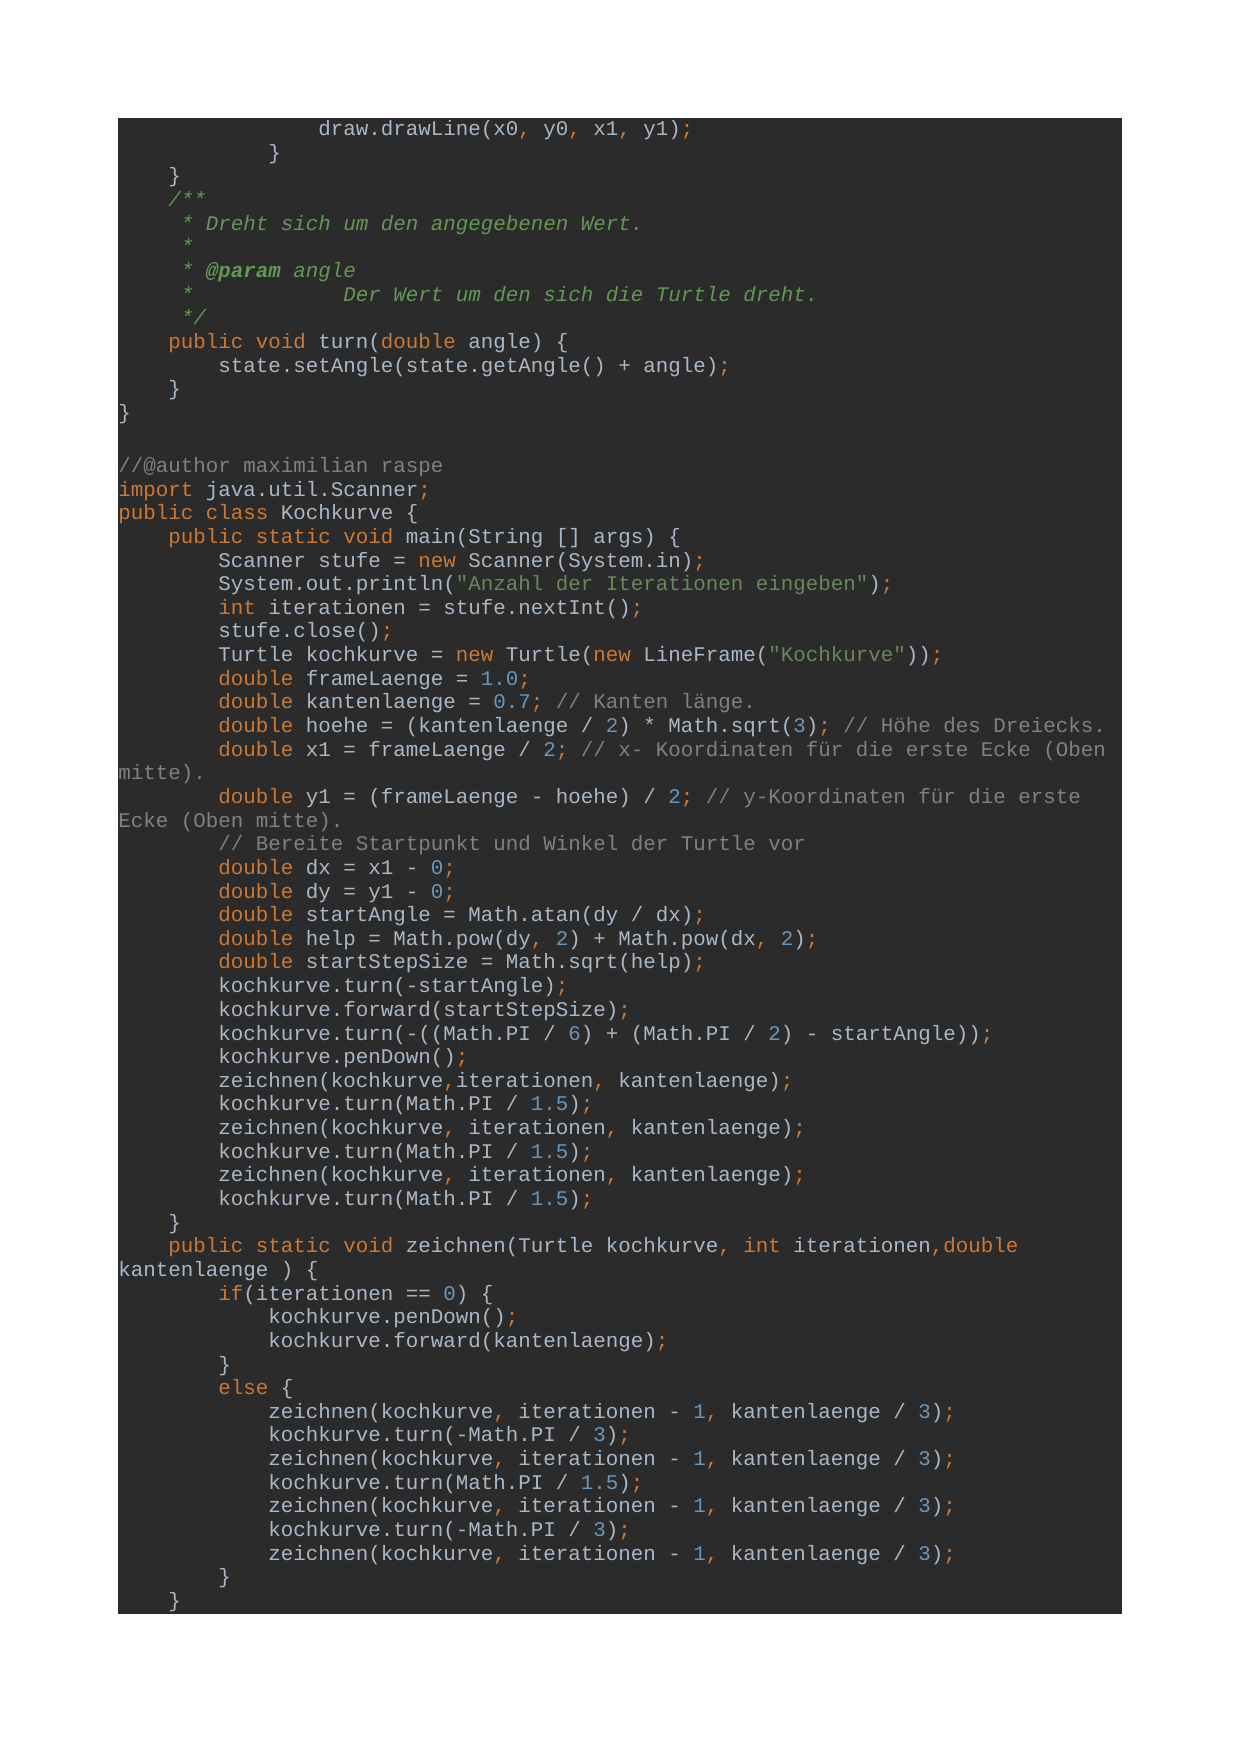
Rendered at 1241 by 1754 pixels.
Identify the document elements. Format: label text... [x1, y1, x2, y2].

text } [118, 402, 1122, 426]
text kochkurve.forward(kantenlaenge); [118, 1330, 1122, 1353]
text import java.util.Scanner; [118, 479, 1122, 502]
text kochkurve.turn(Math.PI / 1.5); [118, 1472, 1122, 1495]
text stufe.close(); [118, 621, 1122, 644]
text kochkurve.turn(Math.PI / 1.5); [118, 1188, 1122, 1212]
text } [118, 142, 1122, 165]
text double y1 = (frameLaenge - hoehe) / 2; // y-Koordinaten für die erste Ecke (Oben mitte). [118, 786, 1122, 833]
text zeichnen(kochkurve, iterationen - 1, kantenlaenge / 3); [118, 1448, 1122, 1472]
text Scanner stufe = new Scanner(System.in); [118, 549, 1122, 573]
text zeichnen(kochkurve,iterationen, kantenlaenge); [118, 1070, 1122, 1093]
text double startAngle = Math.atan(dy / dx); [118, 904, 1122, 928]
text */ [118, 307, 1122, 331]
text } [118, 165, 1122, 189]
text double help = Math.pow(dy, 2) + Math.pow(dx, 2); [118, 928, 1122, 952]
text draw.drawLine(x0, y0, x1, y1); [118, 118, 1122, 142]
text kochkurve.penDown(); [118, 1306, 1122, 1330]
text public static void zeichnen(Turtle kochkurve, int iterationen,double kantenlaenge ) { [118, 1235, 1122, 1283]
text double dx = x1 - 0; [118, 857, 1122, 881]
text } [118, 1590, 1122, 1614]
text int iterationen = stufe.nextInt(); [118, 597, 1122, 621]
text zeichnen(kochkurve, iterationen - 1, kantenlaenge / 3); [118, 1401, 1122, 1424]
text if(iterationen == 0) { [118, 1283, 1122, 1306]
text kochkurve.turn(-Math.PI / 3); [118, 1519, 1122, 1543]
text public class Kochkurve { [118, 502, 1122, 526]
text kochkurve.turn(-Math.PI / 3); [118, 1424, 1122, 1448]
text kochkurve.turn(-((Math.PI / 6) + (Math.PI / 2) - startAngle)); [118, 1022, 1122, 1046]
text } [118, 1212, 1122, 1235]
text } [118, 1566, 1122, 1590]
text //@author maximilian raspe [118, 455, 1122, 479]
text double x1 = frameLaenge / 2; // x- Koordinaten für die erste Ecke (Oben mitte). [118, 739, 1122, 786]
text zeichnen(kochkurve, iterationen - 1, kantenlaenge / 3); [118, 1543, 1122, 1566]
text * Dreht sich um den angegebenen Wert. [118, 213, 1122, 236]
text zeichnen(kochkurve, iterationen - 1, kantenlaenge / 3); [118, 1495, 1122, 1519]
text double hoehe = (kantenlaenge / 2) * Math.sqrt(3); // Höhe des Dreiecks. [118, 715, 1122, 739]
text else { [118, 1377, 1122, 1401]
text * [118, 236, 1122, 260]
text state.setAngle(state.getAngle() + angle); [118, 354, 1122, 378]
text /** [118, 189, 1122, 213]
text double frameLaenge = 1.0; [118, 668, 1122, 691]
text kochkurve.turn(Math.PI / 1.5); [118, 1141, 1122, 1164]
text kochkurve.turn(Math.PI / 1.5); [118, 1093, 1122, 1117]
text zeichnen(kochkurve, iterationen, kantenlaenge); [118, 1117, 1122, 1141]
text double startStepSize = Math.sqrt(help); [118, 952, 1122, 975]
text Turtle kochkurve = new Turtle(new LineFrame("Kochkurve")); [118, 644, 1122, 668]
text double dy = y1 - 0; [118, 881, 1122, 904]
text double kantenlaenge = 0.7; // Kanten länge. [118, 691, 1122, 715]
text * @param angle [118, 260, 1122, 284]
text public void turn(double angle) { [118, 331, 1122, 354]
text public static void main(String [] args) { [118, 526, 1122, 549]
text kochkurve.penDown(); [118, 1046, 1122, 1070]
text zeichnen(kochkurve, iterationen, kantenlaenge); [118, 1164, 1122, 1188]
text * Der Wert um den sich die Turtle dreht. [118, 284, 1122, 307]
text } [118, 1353, 1122, 1377]
text // Bereite Startpunkt und Winkel der Turtle vor [118, 833, 1122, 857]
text kochkurve.forward(startStepSize); [118, 999, 1122, 1022]
text System.out.println("Anzahl der Iterationen eingeben"); [118, 573, 1122, 597]
text kochkurve.turn(-startAngle); [118, 975, 1122, 999]
text } [118, 378, 1122, 402]
